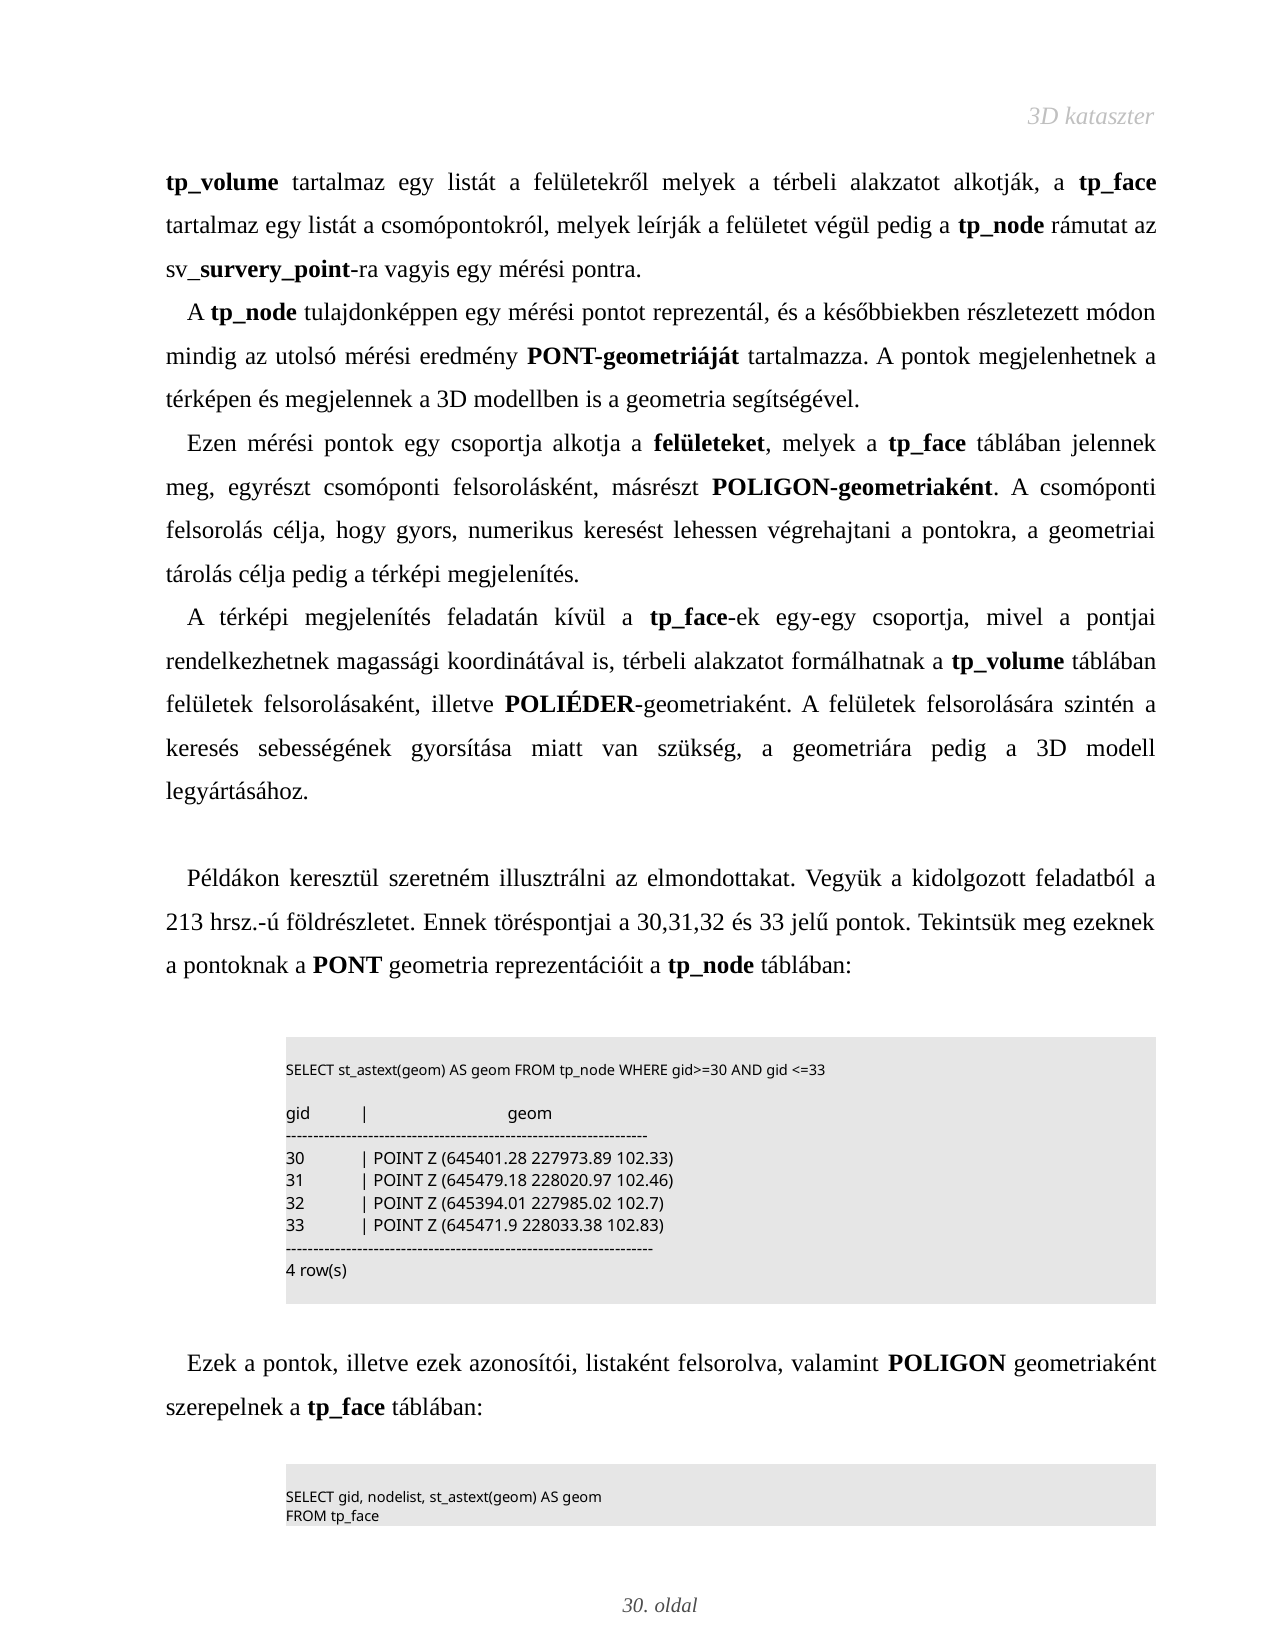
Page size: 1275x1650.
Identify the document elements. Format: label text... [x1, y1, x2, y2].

text 32 | POINT Z (645394.01 227985.02 102.7) [286, 1192, 1156, 1214]
text FROM tp_face [286, 1506, 1156, 1526]
text Ezen mérési pontok egy csoportja alkotja a felületeket, melyek a tp_face táblában jelennek meg, egyrészt csomóponti felsorolásként, másrészt POLIGON-geometriaként. A csomóponti felsorolás célja, hogy gyors, numerikus keresést lehessen végrehajtani a pontokra, a geometriai tárolás célja pedig a térképi megjelenítés. [166, 428, 1156, 587]
text 4 row(s) [286, 1259, 1156, 1282]
text SELECT st_astext(geom) AS geom FROM tp_node WHERE gid>=30 AND gid <=33 [286, 1060, 1156, 1079]
text A tp_node tulajdonképpen egy mérési pontot reprezentál, és a későbbiekben részletezett módon mindig az utolsó mérési eredmény PONT-geometriáját tartalmazza. A pontok megjelenhetnek a térképen és megjelennek a 3D modellben is a geometria segítségével. [166, 297, 1156, 413]
text gid | geom [286, 1102, 1156, 1124]
text SELECT gid, nodelist, st_astext(geom) AS geom [286, 1487, 1156, 1506]
text ------------------------------------------------------------------ [286, 1124, 1156, 1147]
text ------------------------------------------------------------------- [286, 1237, 1156, 1259]
text A térképi megjelenítés feladatán kívül a tp_face-ek egy-egy csoportja, mivel a pontjai rendelkezhetnek magassági koordinátával is, térbeli alakzatot formálhatnak a tp_volume táblában felületek felsorolásaként, illetve POLIÉDER-geometriaként. A felületek felsorolására szintén a keresés sebességének gyorsítása miatt van szükség, a geometriára pedig a 3D modell legyártásához. [166, 602, 1156, 805]
text 31 | POINT Z (645479.18 228020.97 102.46) [286, 1169, 1156, 1192]
text Példákon keresztül szeretném illusztrálni az elmondottakat. Vegyük a kidolgozott feladatból a 213 hrsz.-ú földrészletet. Ennek töréspontjai a 30,31,32 és 33 jelű pontok. Tekintsük meg ezeknek a pontoknak a PONT geometria reprezentációit a tp_node táblában: [166, 863, 1156, 979]
text Ezek a pontok, illetve ezek azonosítói, listaként felsorolva, valamint POLIGON geometriaként szerepelnek a tp_face táblában: [166, 1348, 1156, 1421]
text 33 | POINT Z (645471.9 228033.38 102.83) [286, 1214, 1156, 1237]
text 30 | POINT Z (645401.28 227973.89 102.33) [286, 1147, 1156, 1169]
text tp_volume tartalmaz egy listát a felületekről melyek a térbeli alakzatot alkotják, a tp_face tartalmaz egy listát a csomópontokról, melyek leírják a felületet végül pedig a tp_node rámutat az sv_survery_point-ra vagyis egy mérési pontra. [166, 167, 1156, 283]
